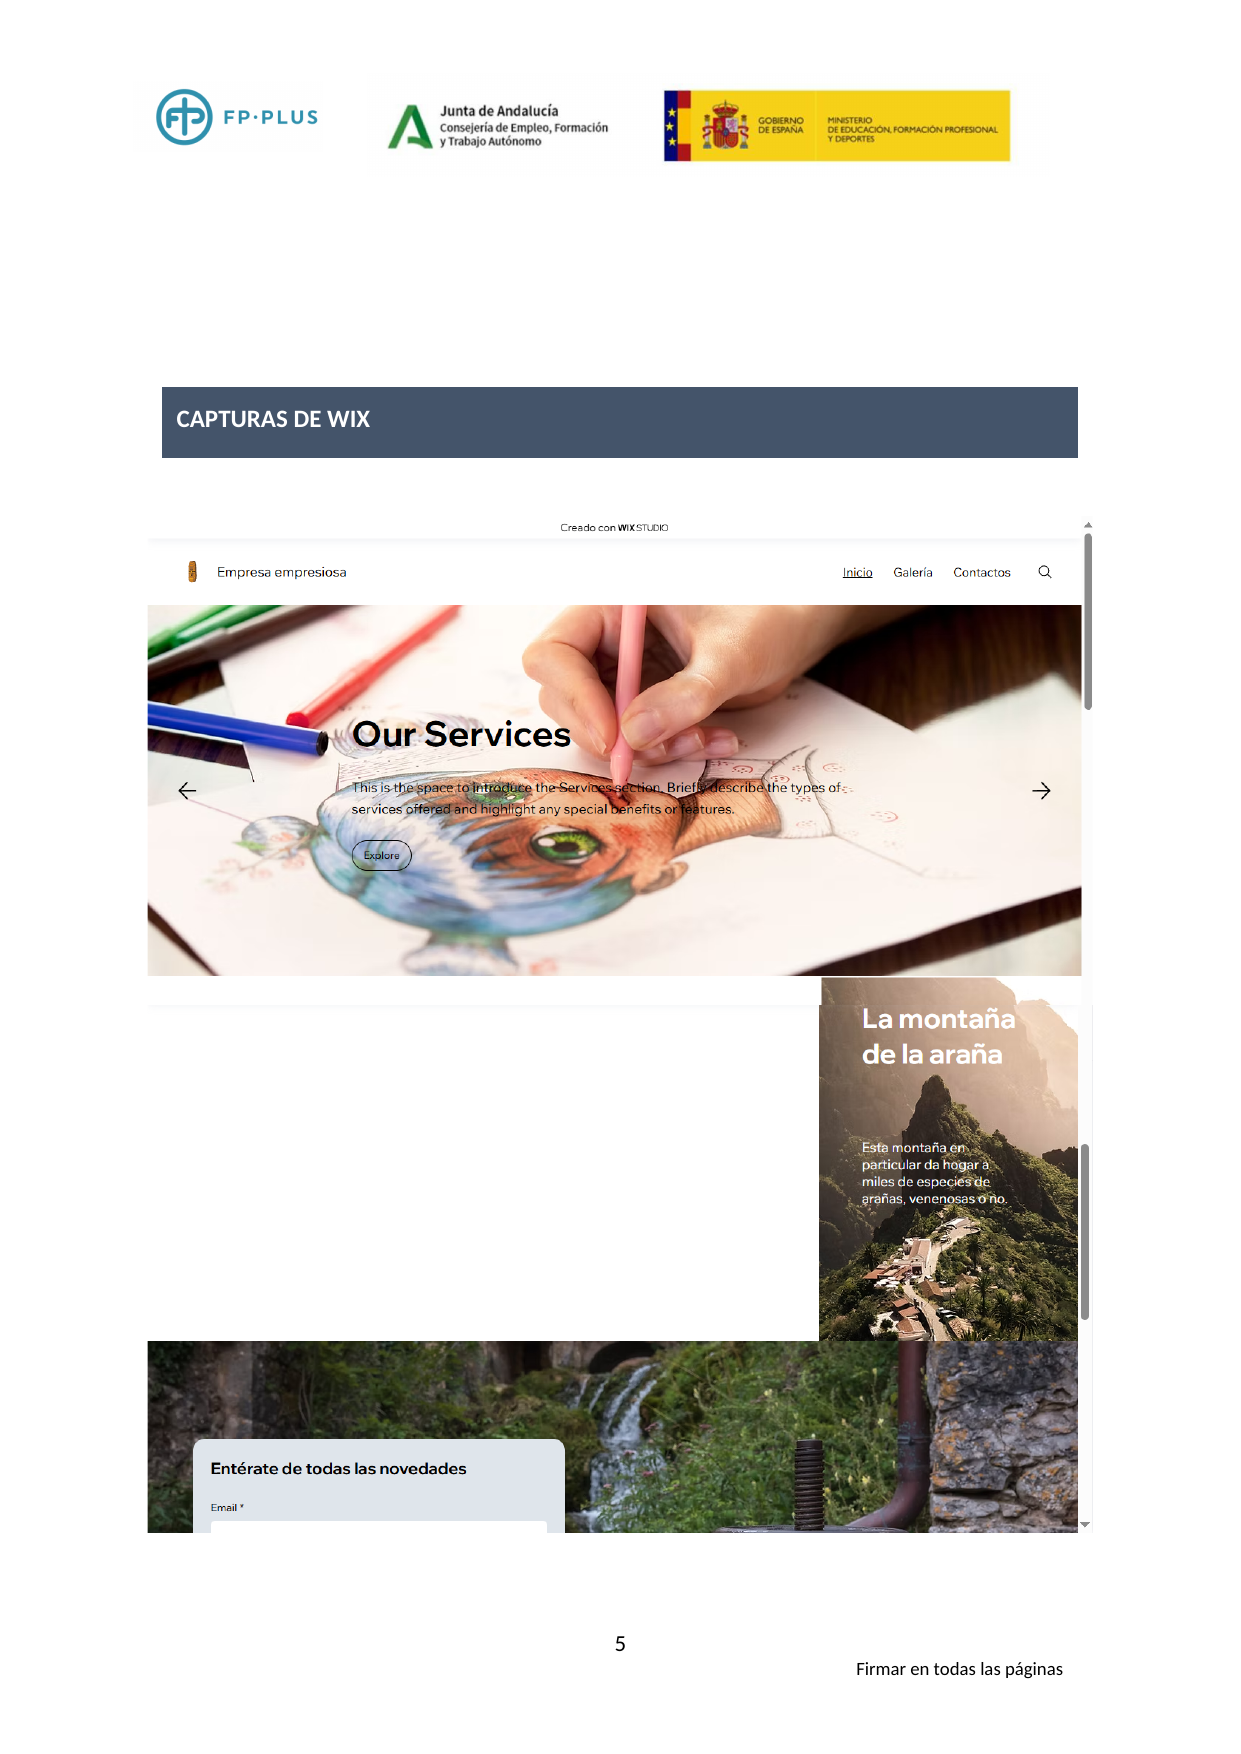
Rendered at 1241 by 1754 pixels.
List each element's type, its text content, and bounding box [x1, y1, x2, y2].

picture [147, 516, 1093, 1533]
picture [367, 73, 1050, 177]
text CAPTURAS DE WIX [162, 403, 1078, 434]
picture [132, 81, 324, 152]
